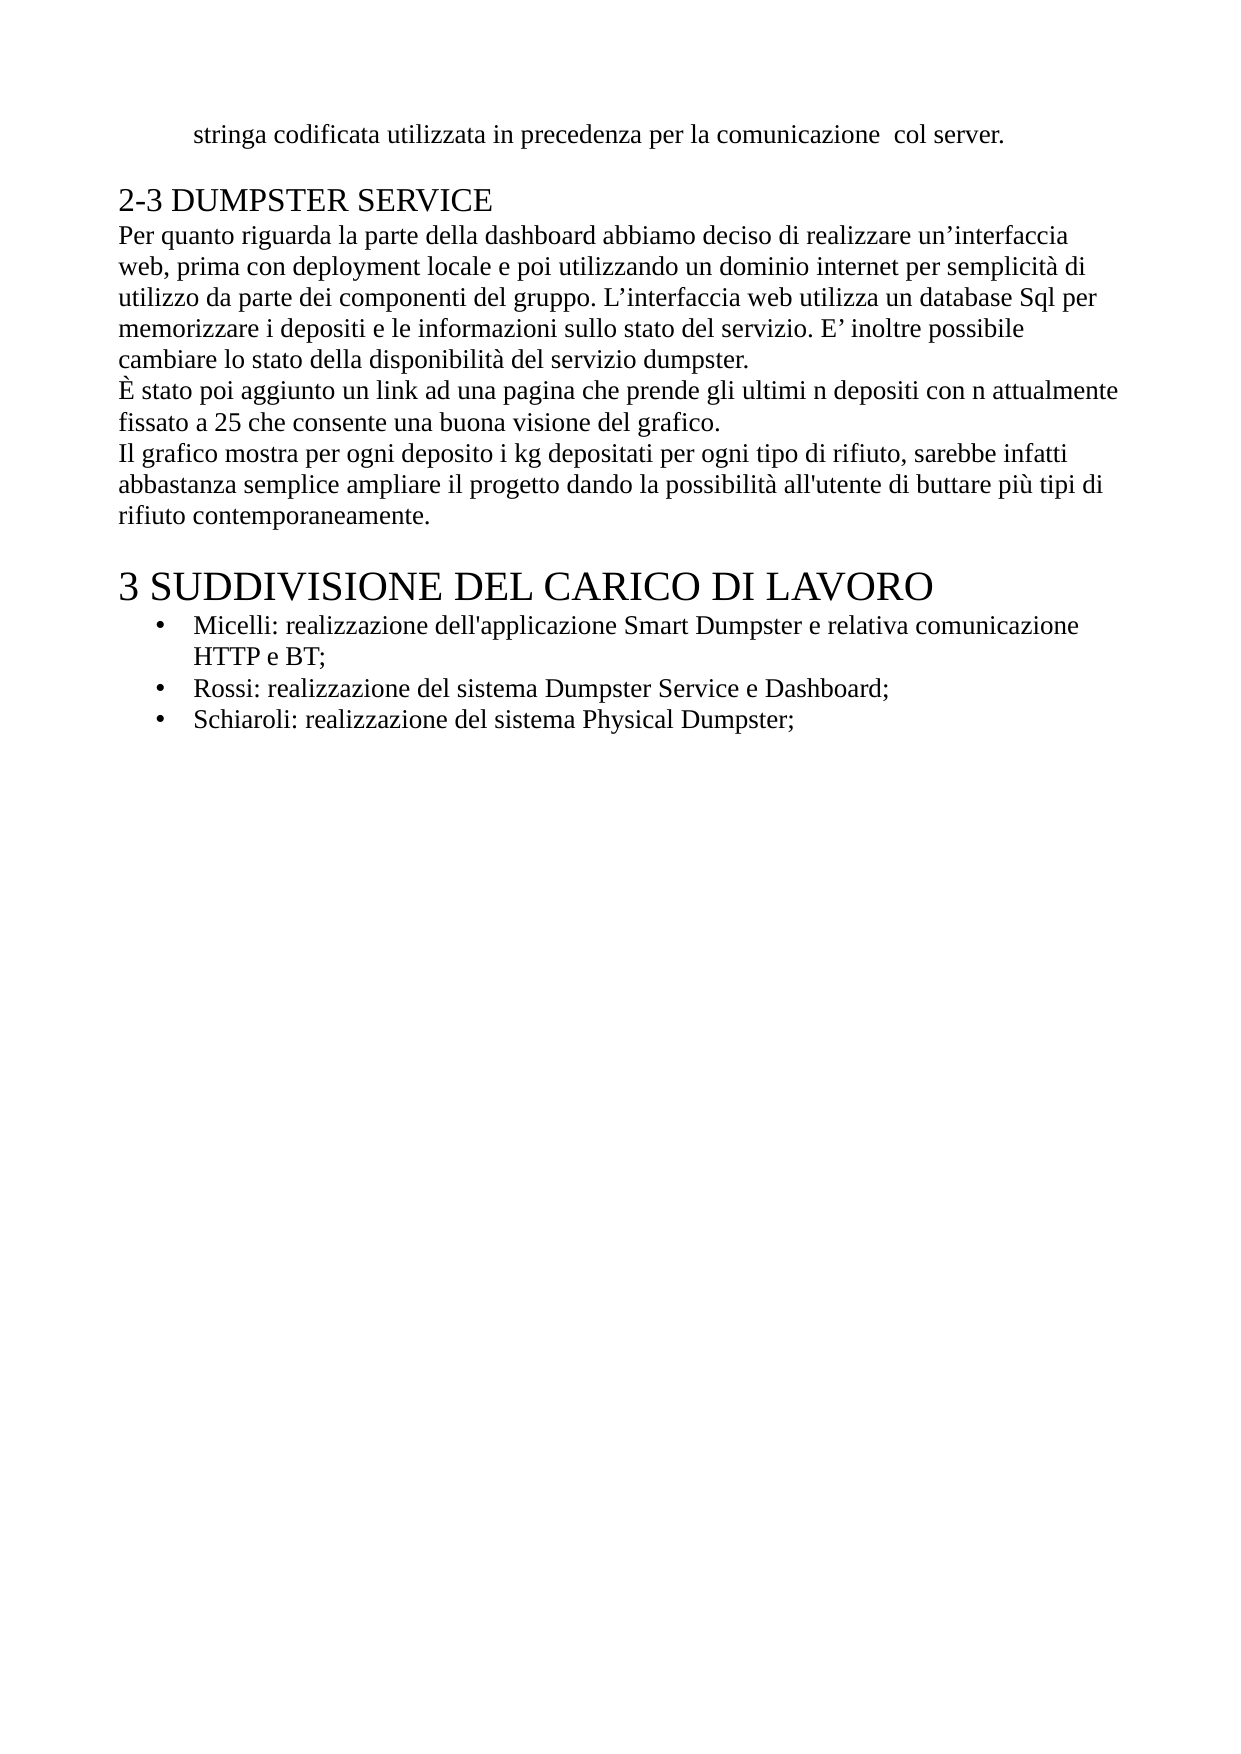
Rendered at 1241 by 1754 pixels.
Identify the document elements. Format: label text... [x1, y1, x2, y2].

text 2-3 DUMPSTER SERVICE [118, 180, 1122, 219]
list stringa codificata utilizzata in precedenza per la comunicazione col server. [156, 118, 1122, 149]
list Micelli: realizzazione dell'applicazione Smart Dumpster e relativa comunicazione HTTP e BT; [156, 609, 1122, 672]
list Rossi: realizzazione del sistema Dumpster Service e Dashboard; [156, 672, 1122, 703]
text 3 SUDDIVISIONE DEL CARICO DI LAVORO [118, 561, 1122, 609]
text Per quanto riguarda la parte della dashboard abbiamo deciso di realizzare un’interfaccia web, prima con deployment locale e poi utilizzando un dominio internet per semplicità di utilizzo da parte dei componenti del gruppo. L’interfaccia web utilizza un database Sql per memorizzare i depositi e le informazioni sullo stato del servizio. E’ inoltre possibile cambiare lo stato della disponibilità del servizio dumpster. [118, 219, 1122, 374]
text È stato poi aggiunto un link ad una pagina che prende gli ultimi n depositi con n attualmente fissato a 25 che consente una buona visione del grafico. [118, 374, 1122, 437]
text Il grafico mostra per ogni deposito i kg depositati per ogni tipo di rifiuto, sarebbe infatti abbastanza semplice ampliare il progetto dando la possibilità all'utente di buttare più tipi di rifiuto contemporaneamente. [118, 437, 1122, 530]
list Schiaroli: realizzazione del sistema Physical Dumpster; [156, 703, 1122, 734]
